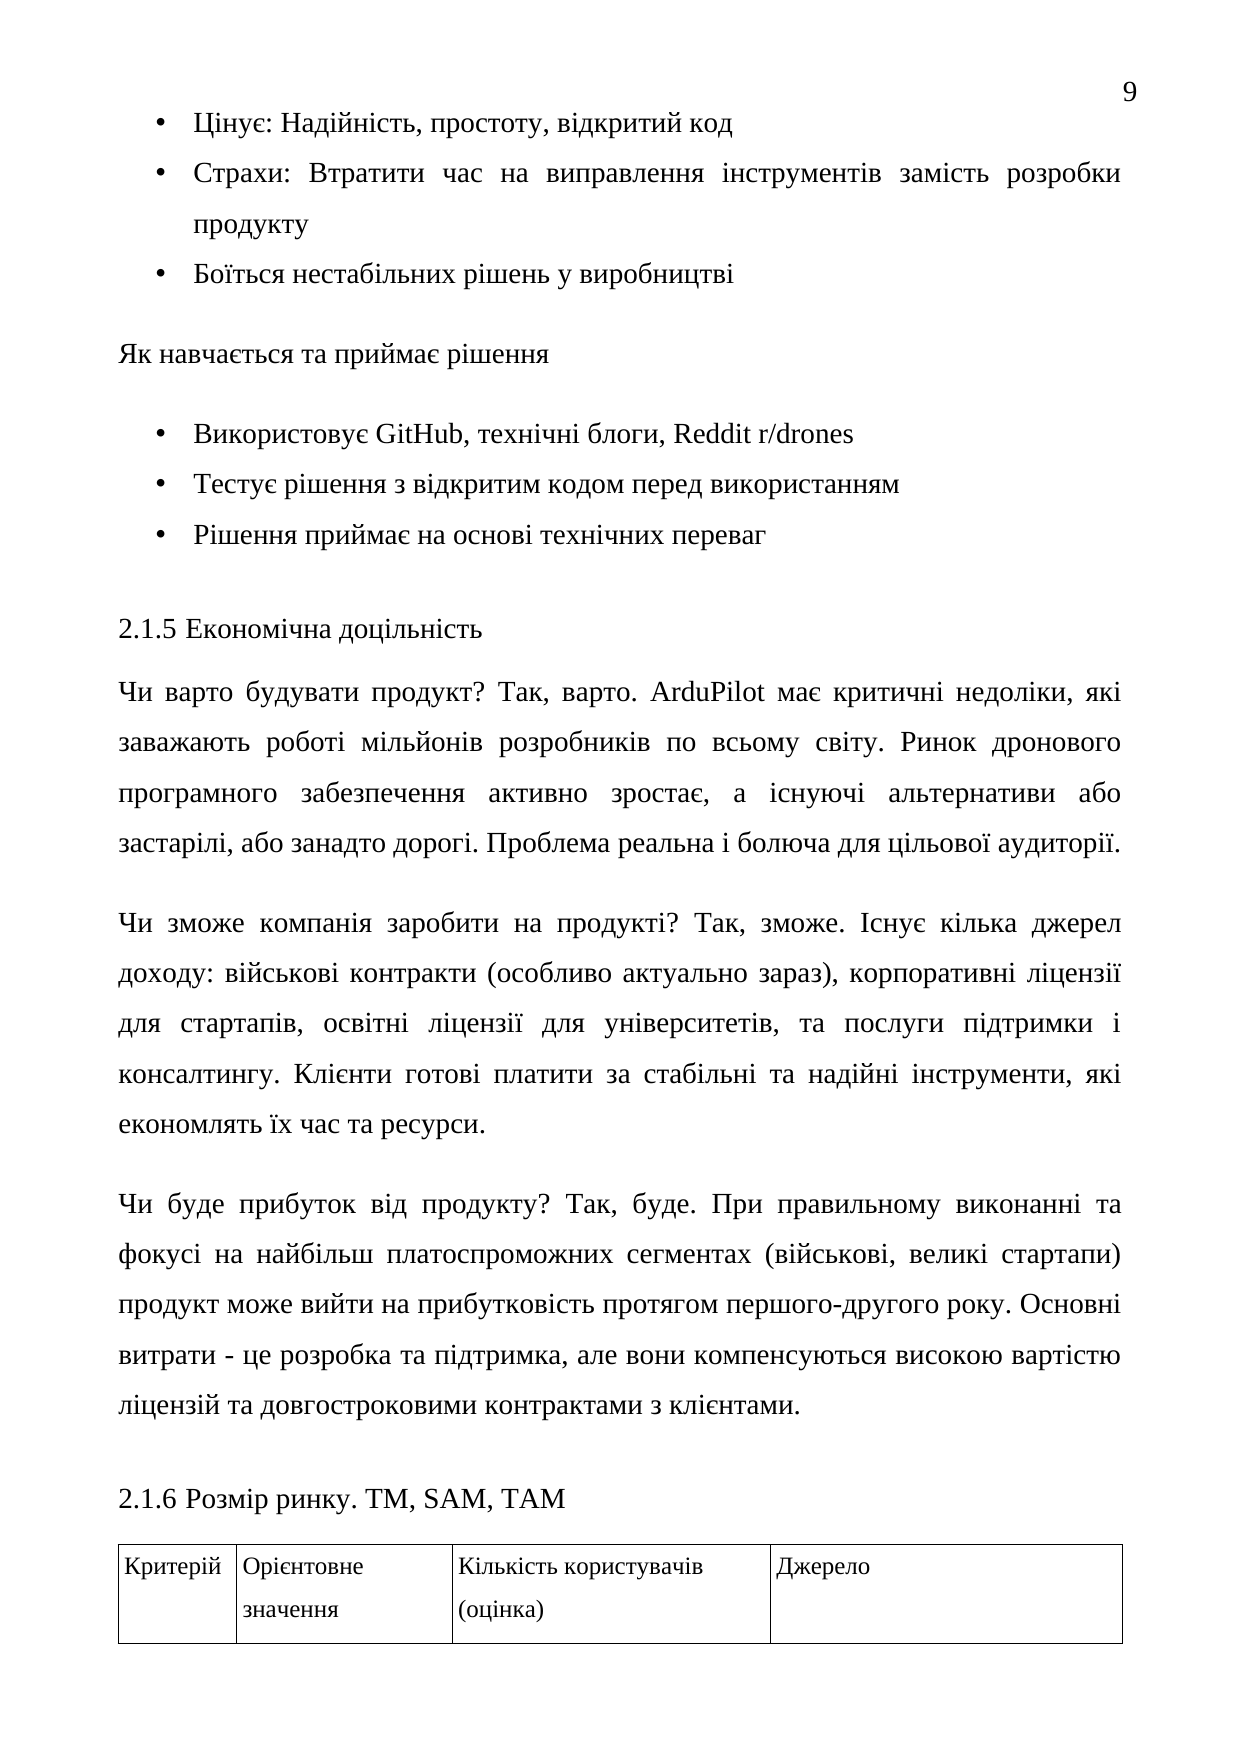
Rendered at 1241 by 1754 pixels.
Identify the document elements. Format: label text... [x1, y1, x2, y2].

list Рішення приймає на основі технічних переваг [156, 517, 1122, 551]
table_header Критерій [119, 1545, 236, 1643]
list Цінує: Надійність, простоту, відкритий код [156, 105, 1122, 139]
table_header Кількість користувачів (оцінка) [453, 1545, 770, 1643]
table_header Орієнтовне значення [237, 1545, 452, 1643]
table_header Джерело [771, 1545, 1122, 1643]
list Чи зможе компанія заробити на продукті? Так, зможе. Існує кілька джерел доходу: військові контракти (особливо актуально зараз), корпоративні ліцензії для стартапів, освітні ліцензії для університетів, та послуги підтримки і консалтингу. Клієнти готові платити за стабільні та надійні інструменти, які економлять їх час та ресурси. [118, 905, 1122, 1140]
list Тестує рішення з відкритим кодом перед використанням [156, 466, 1122, 500]
subtitle Економічна доцільність [118, 611, 1122, 645]
subtitle Розмір ринку. TM, SAM, TAM [118, 1482, 1122, 1515]
list Чи варто будувати продукт? Так, варто. ArduPilot має критичні недоліки, які заважають роботі мільйонів розробників по всьому світу. Ринок дронового програмного забезпечення активно зростає, а існуючі альтернативи або застарілі, або занадто дорогі. Проблема реальна і болюча для цільової аудиторії. [118, 674, 1122, 859]
list Використовує GitHub, технічні блоги, Reddit r/drones [156, 416, 1122, 450]
list Як навчається та приймає рішення [118, 336, 1122, 370]
list Страхи: Втратити час на виправлення інструментів замість розробки продукту [156, 156, 1122, 239]
text Чи буде прибуток від продукту? Так, буде. При правильному виконанні та фокусі на найбільш платоспроможних сегментах (військові, великі стартапи) продукт може вийти на прибутковість протягом першого-другого року. Основні витрати - це розробка та підтримка, але вони компенсуються високою вартістю ліцензій та довгостроковими контрактами з клієнтами. [118, 1186, 1122, 1421]
list Боїться нестабільних рішень у виробництві [156, 256, 1122, 290]
